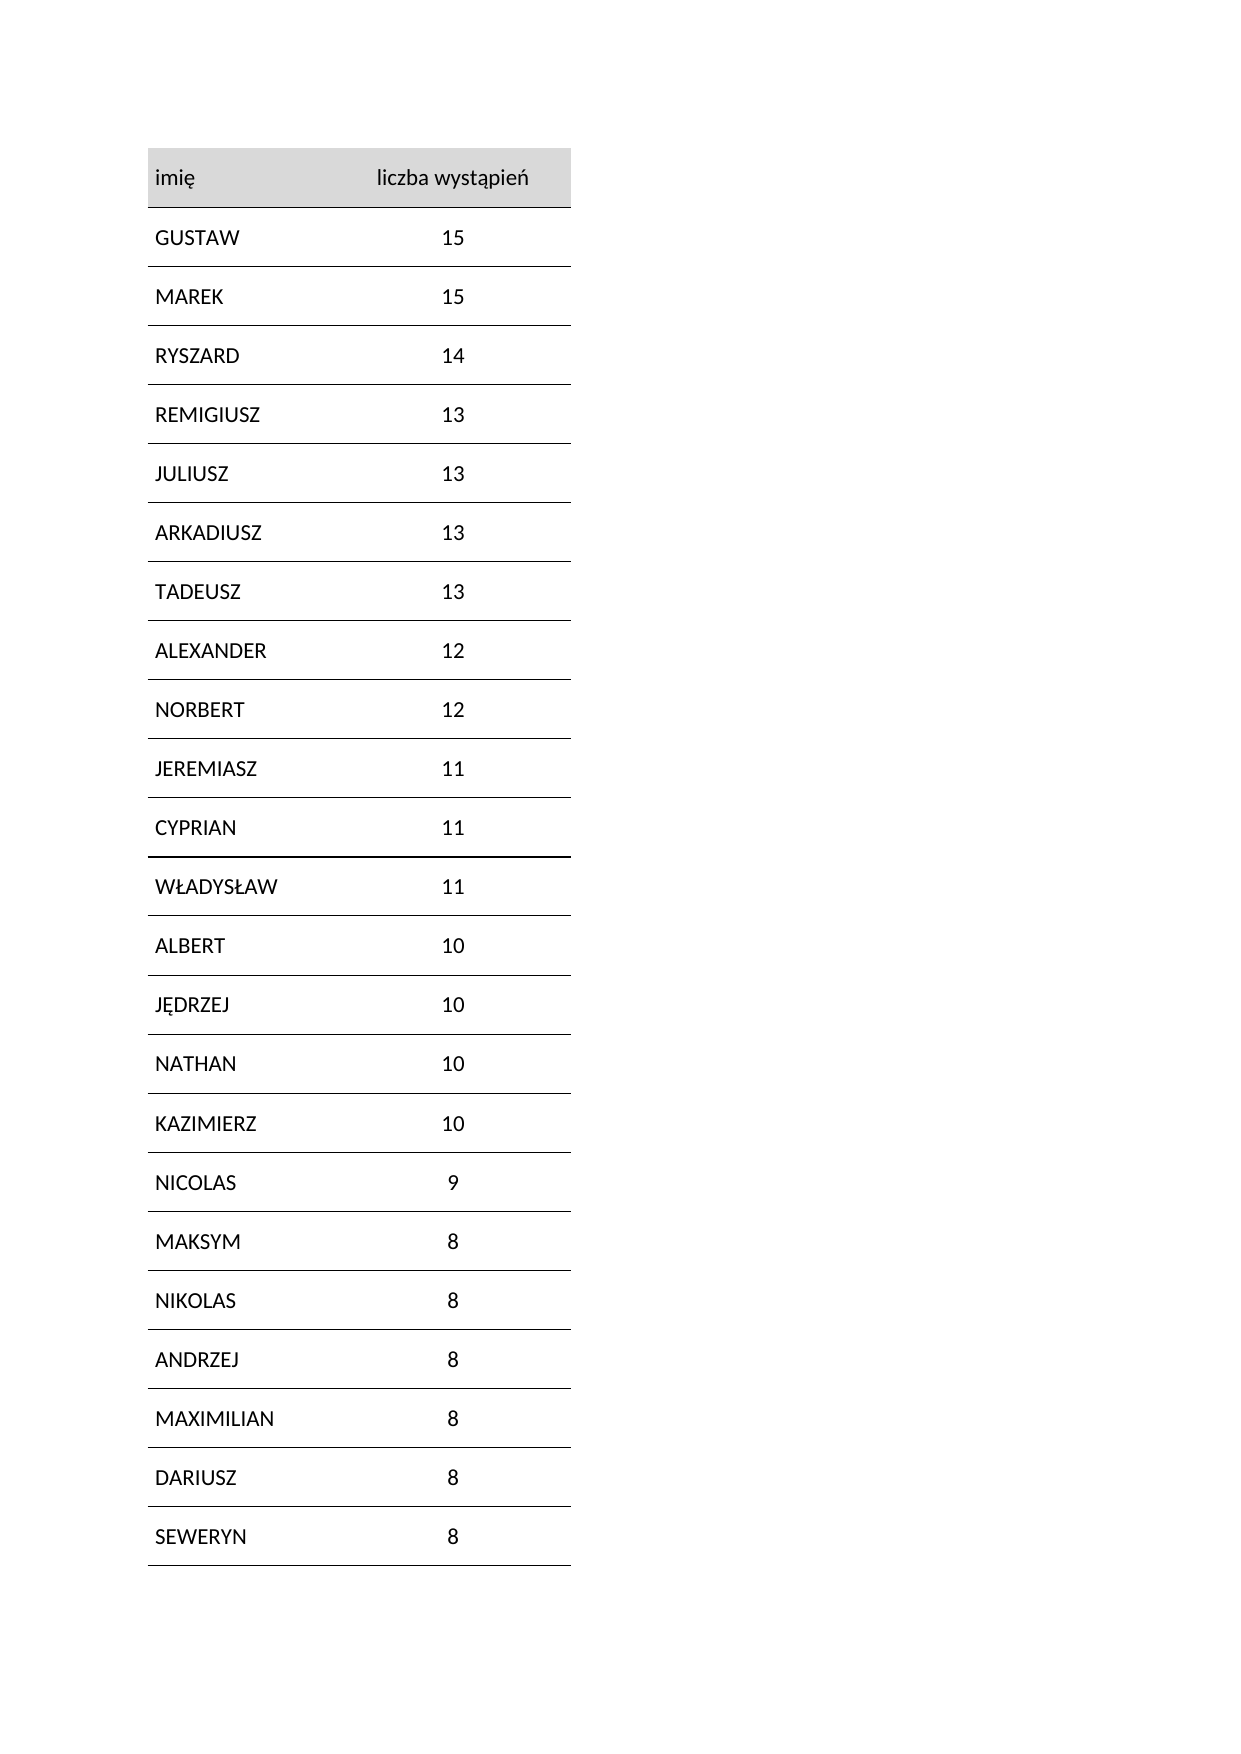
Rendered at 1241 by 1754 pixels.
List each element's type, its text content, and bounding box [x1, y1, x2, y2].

table_cell 15 [335, 208, 571, 266]
table_cell REMIGIUSZ [148, 385, 335, 443]
table_cell KAZIMIERZ [148, 1094, 335, 1152]
table_cell MAKSYM [148, 1212, 335, 1270]
table_cell ALEXANDER [148, 621, 335, 679]
table_cell TADEUSZ [148, 562, 335, 620]
table_cell 12 [335, 680, 571, 738]
table_cell 12 [335, 621, 571, 679]
table_cell MAXIMILIAN [148, 1389, 335, 1447]
table_cell 13 [335, 385, 571, 443]
table_cell DARIUSZ [148, 1448, 335, 1506]
table_cell 13 [335, 503, 571, 561]
table_cell 11 [335, 858, 571, 915]
table_cell JULIUSZ [148, 444, 335, 502]
table_cell 8 [335, 1330, 571, 1388]
table_cell 13 [335, 444, 571, 502]
table_cell JEREMIASZ [148, 739, 335, 797]
table_cell 10 [335, 916, 571, 974]
table_cell RYSZARD [148, 326, 335, 384]
table_cell NICOLAS [148, 1153, 335, 1211]
table_cell 10 [335, 1035, 571, 1093]
table_cell GUSTAW [148, 208, 335, 266]
table_cell MAREK [148, 267, 335, 325]
table_cell ARKADIUSZ [148, 503, 335, 561]
table_header liczba wystąpień [335, 148, 571, 207]
table_cell 10 [335, 976, 571, 1033]
table_cell WŁADYSŁAW [148, 858, 335, 915]
table_header imię [148, 148, 335, 207]
table_cell ALBERT [148, 916, 335, 974]
table_cell 11 [335, 798, 571, 856]
table_cell 8 [335, 1212, 571, 1270]
table_cell 15 [335, 267, 571, 325]
table_cell 10 [335, 1094, 571, 1152]
table_cell JĘDRZEJ [148, 976, 335, 1033]
table_cell NORBERT [148, 680, 335, 738]
table_cell SEWERYN [148, 1507, 335, 1565]
table_cell CYPRIAN [148, 798, 335, 856]
table_cell NATHAN [148, 1035, 335, 1093]
table_cell 11 [335, 739, 571, 797]
table_cell NIKOLAS [148, 1271, 335, 1329]
table_cell 14 [335, 326, 571, 384]
table_cell 13 [335, 562, 571, 620]
table_cell ANDRZEJ [148, 1330, 335, 1388]
table_cell 8 [335, 1389, 571, 1447]
table_cell 8 [335, 1507, 571, 1565]
table_cell 8 [335, 1448, 571, 1506]
table_cell 9 [335, 1153, 571, 1211]
table_cell 8 [335, 1271, 571, 1329]
